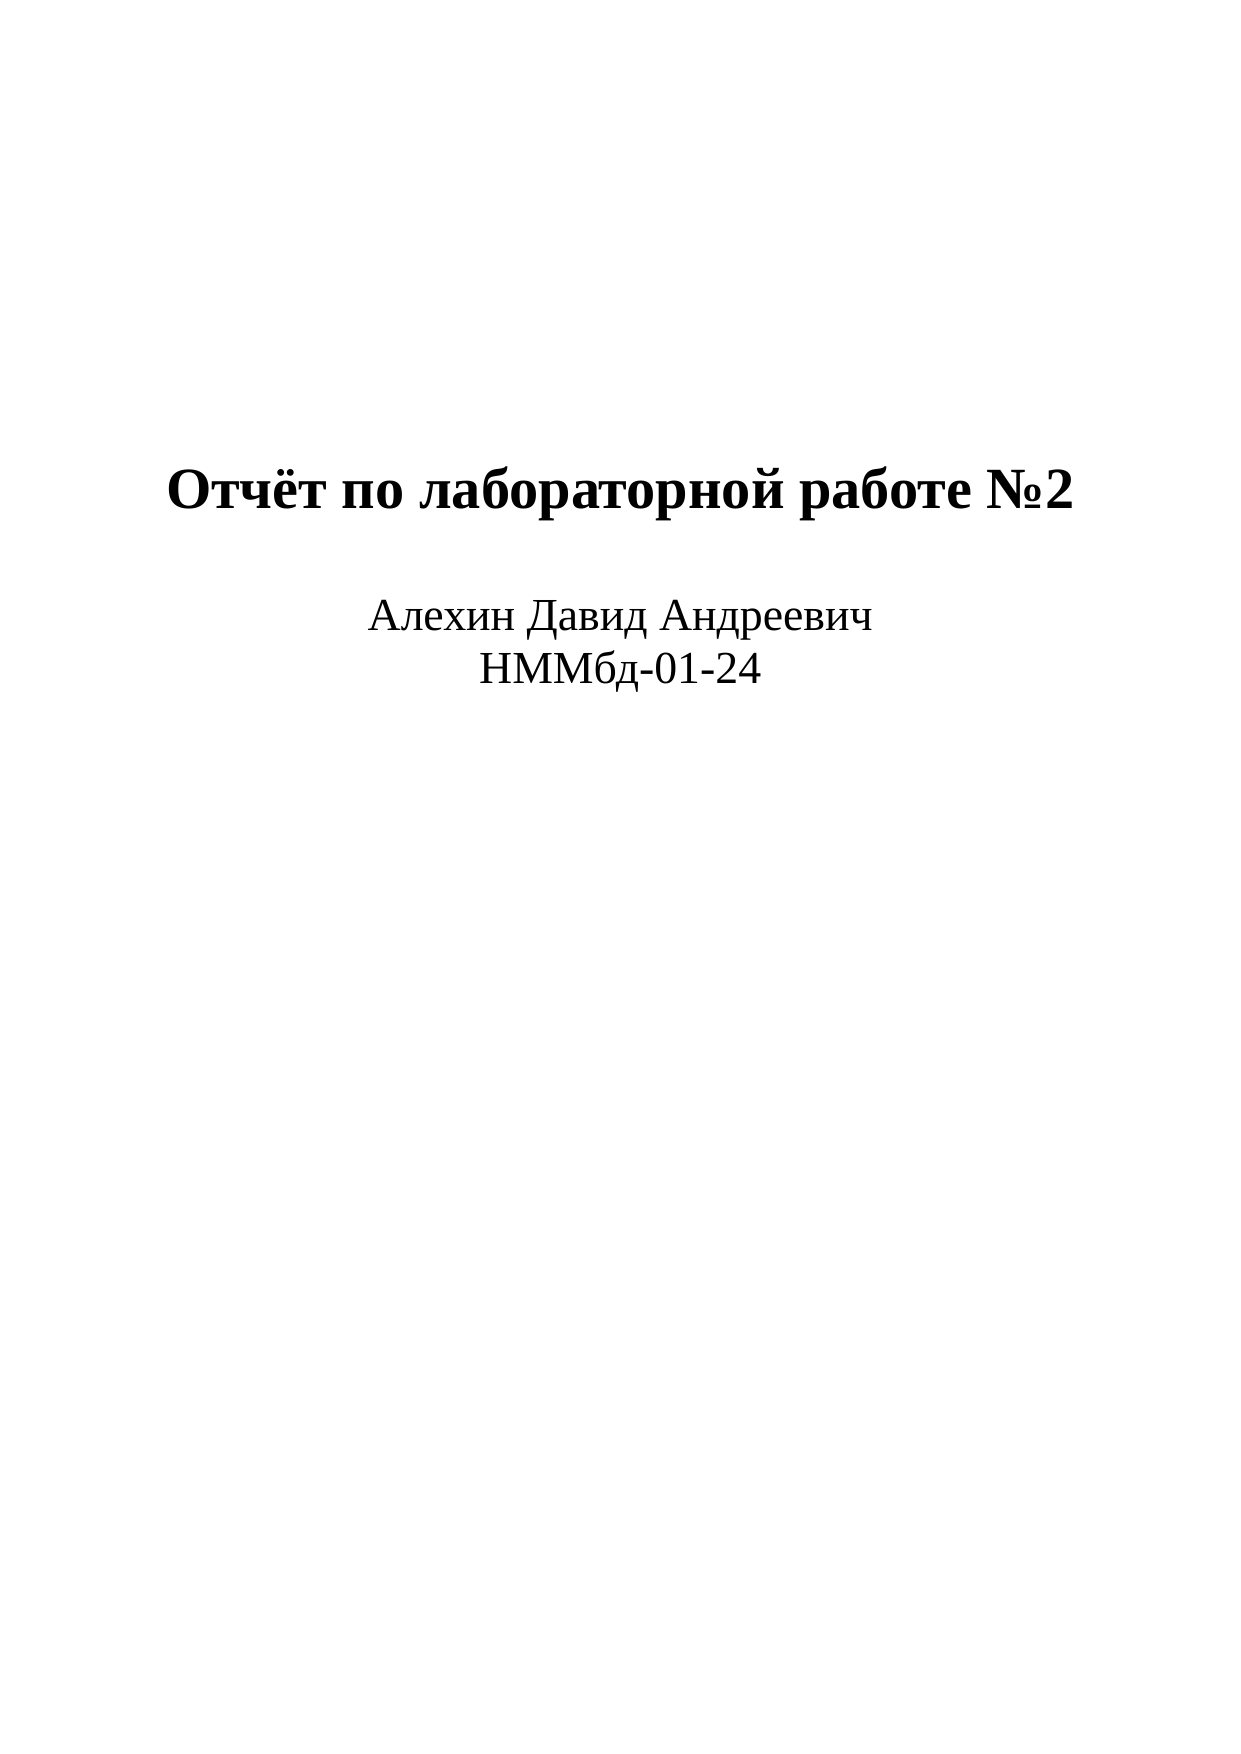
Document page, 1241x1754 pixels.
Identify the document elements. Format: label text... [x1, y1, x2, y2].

text НММбд-01-24 [118, 640, 1122, 693]
text Отчёт по лабораторной работе №2 [118, 453, 1122, 521]
text Алехин Давид Андреевич [118, 588, 1122, 640]
